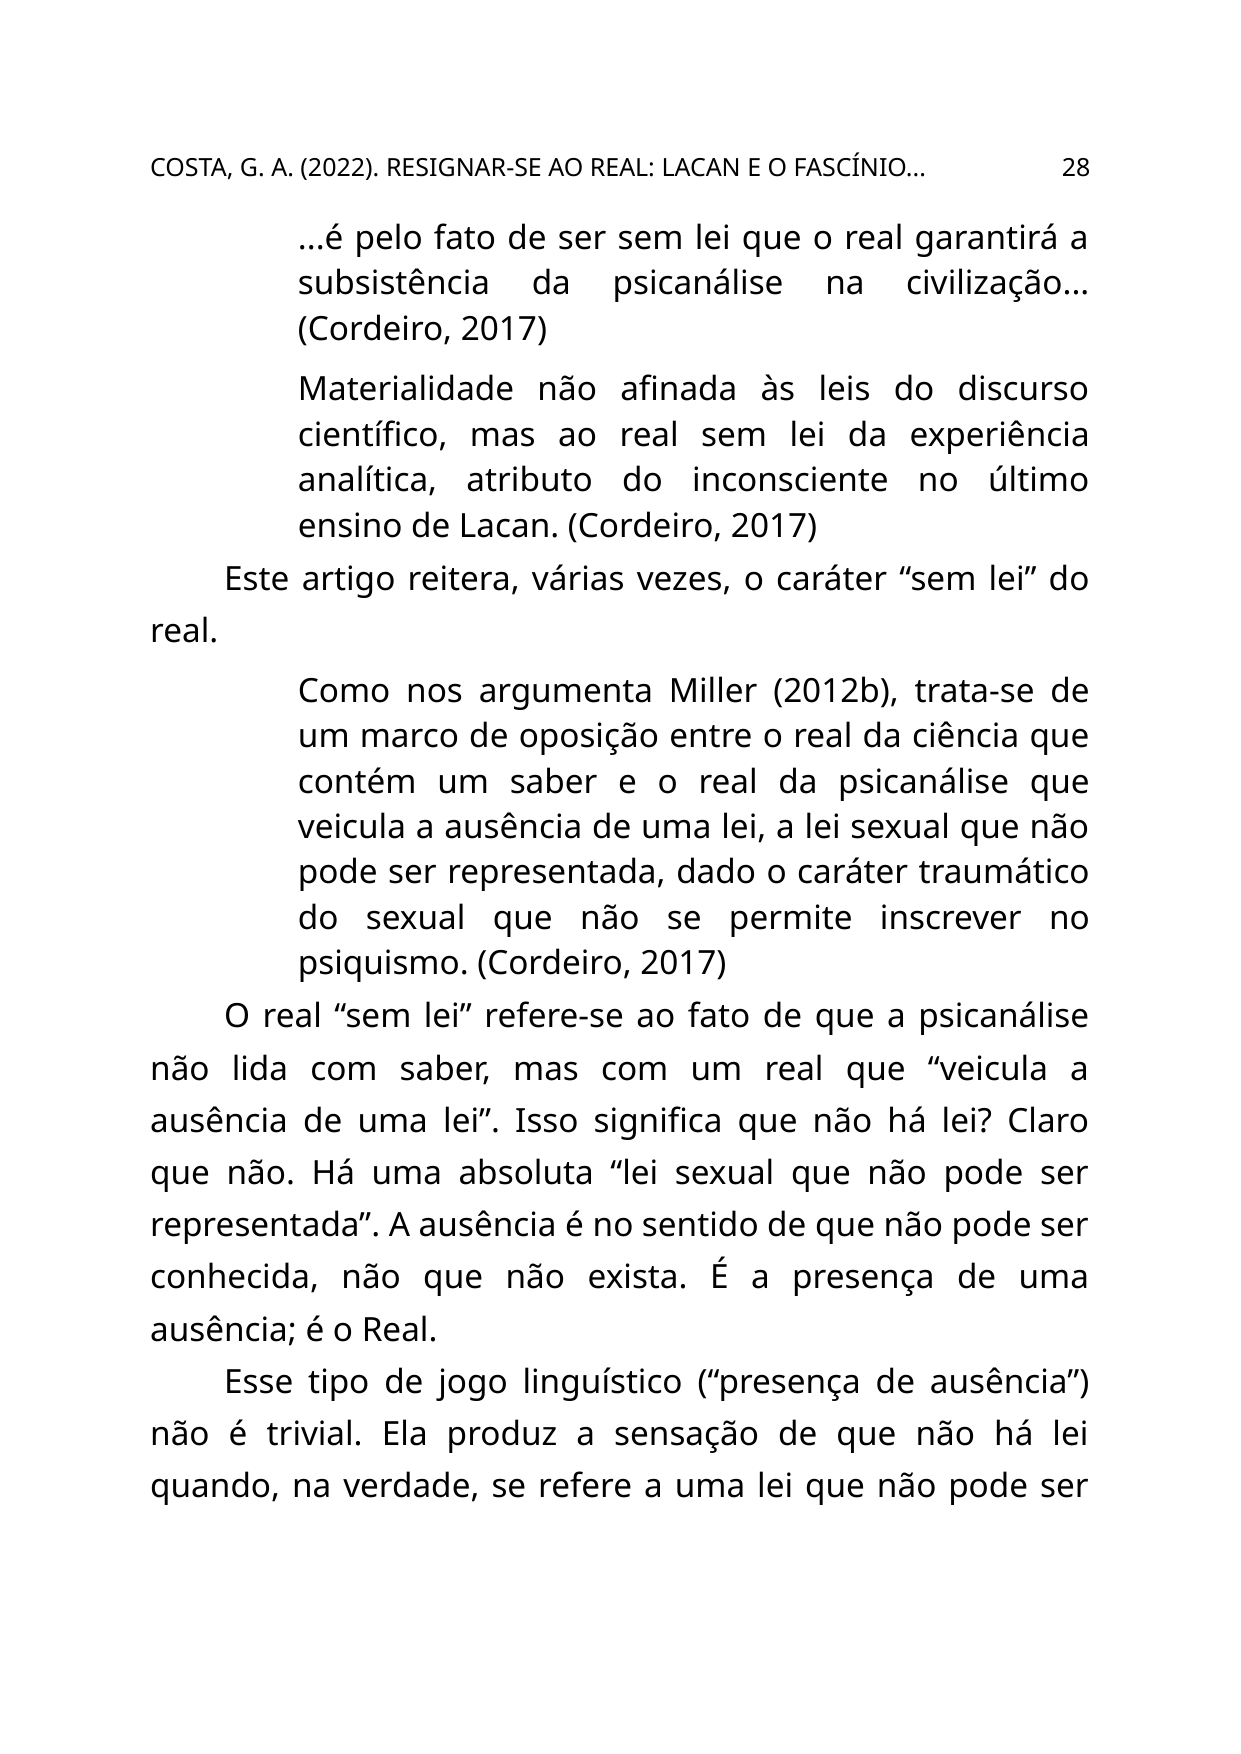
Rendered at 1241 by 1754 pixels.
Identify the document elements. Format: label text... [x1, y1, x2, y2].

text Como nos argumenta Miller (2012b), trata-se de um marco de oposição entre o real da ciência que contém um saber e o real da psicanálise que veicula a ausência de uma lei, a lei sexual que não pode ser representada, dado o caráter traumático do sexual que não se permite inscrever no psiquismo. (Cordeiro, 2017) [298, 667, 1090, 984]
text Materialidade não afinada às leis do discurso científico, mas ao real sem lei da experiência analítica, atributo do inconsciente no último ensino de Lacan. (Cordeiro, 2017) [298, 365, 1090, 547]
text Este artigo reitera, várias vezes, o caráter “sem lei” do real. [150, 554, 1090, 652]
text ...é pelo fato de ser sem lei que o real garantirá a subsistência da psicanálise na civilização... (Cordeiro, 2017) [298, 213, 1090, 350]
text Esse tipo de jogo linguístico (“presença de ausência”) não é trivial. Ela produz a sensação de que não há lei quando, na verdade, se refere a uma lei que não pode ser [150, 1358, 1090, 1507]
text O real “sem lei” refere-se ao fato de que a psicanálise não lida com saber, mas com um real que “veicula a ausência de uma lei”. Isso significa que não há lei? Claro que não. Há uma absoluta “lei sexual que não pode ser representada”. A ausência é no sentido de que não pode ser conhecida, não que não exista. É a presença de uma ausência; é o Real. [150, 992, 1090, 1351]
